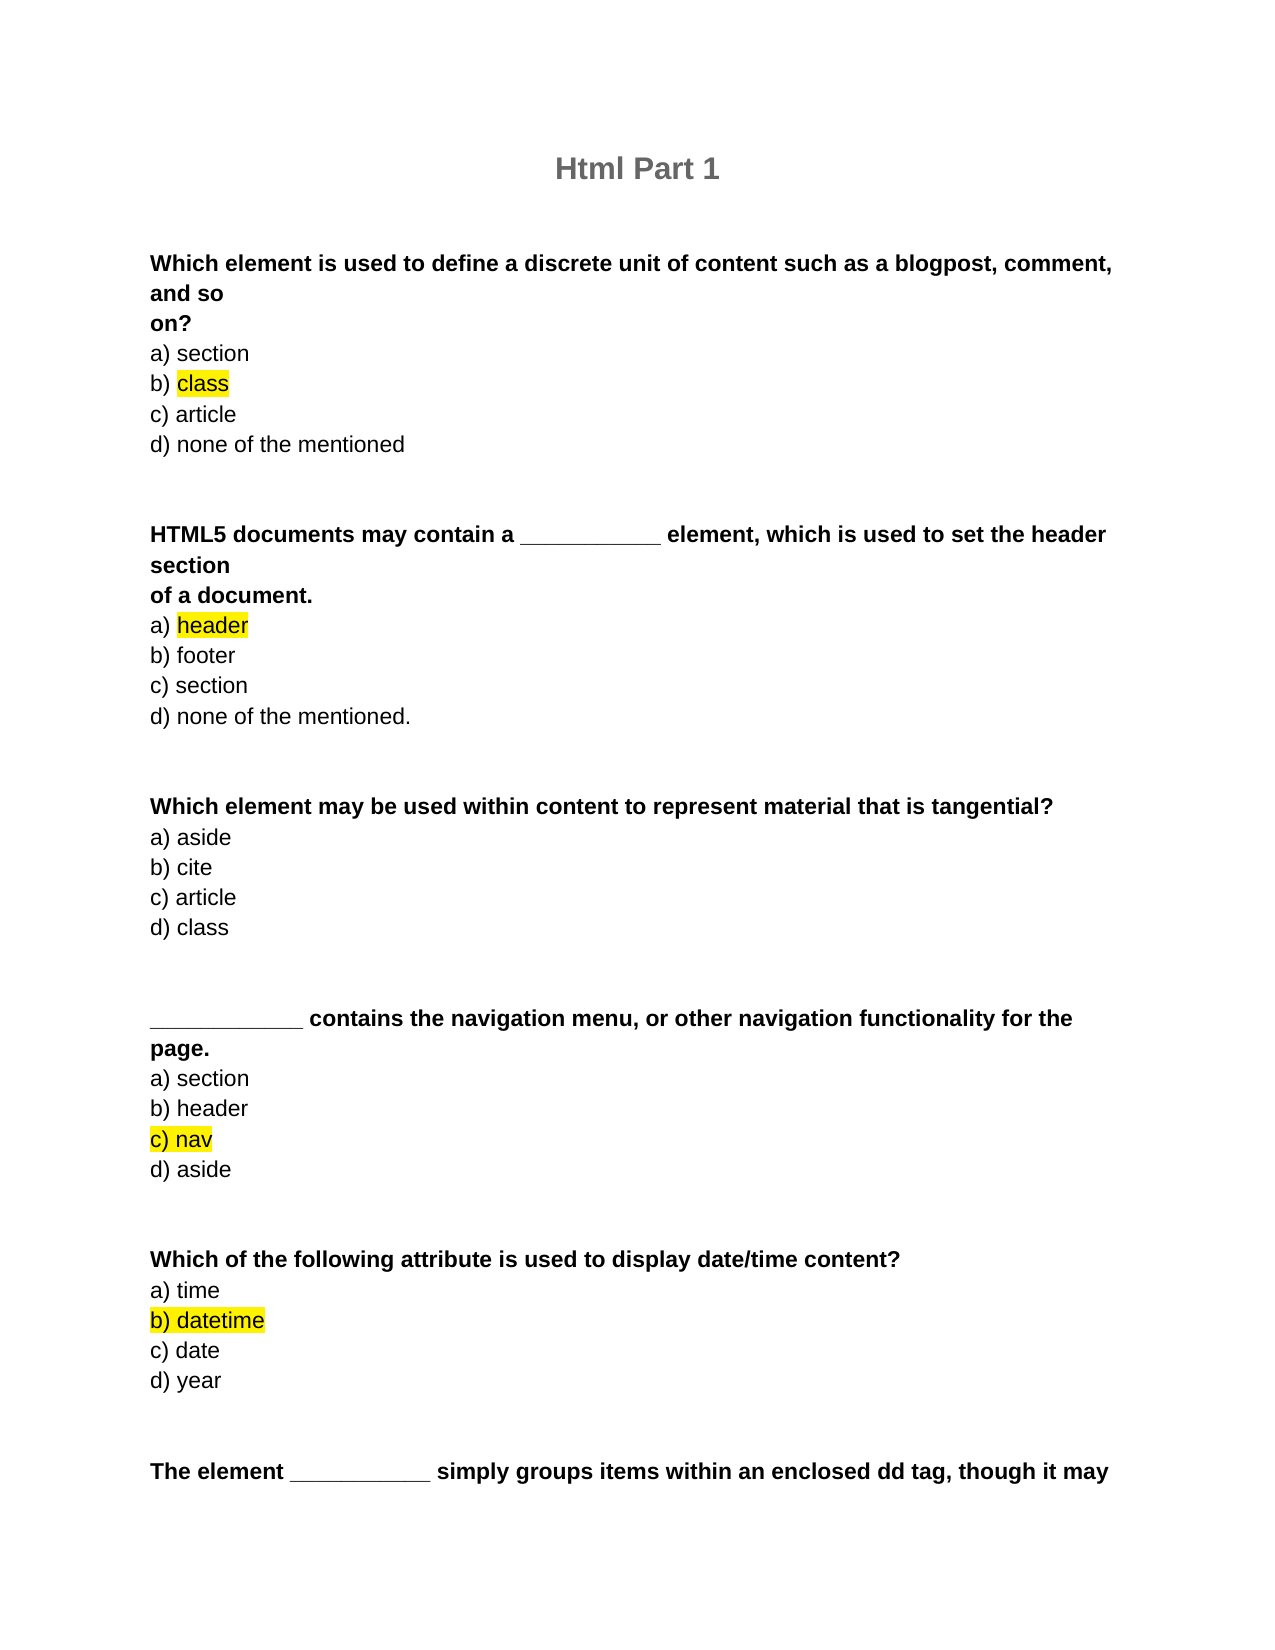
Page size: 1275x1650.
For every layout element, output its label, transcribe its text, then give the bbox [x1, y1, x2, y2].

text The element ___________ simply groups items within an enclosed dd tag, though it may [150, 1458, 1125, 1484]
text d) aside [150, 1156, 1125, 1182]
text on? [150, 310, 1125, 336]
text c) nav [150, 1126, 1125, 1152]
text Which element is used to define a discrete unit of content such as a blogpost, comment, and so [150, 249, 1125, 306]
text b) class [150, 370, 1125, 397]
text b) footer [150, 642, 1125, 668]
text b) header [150, 1095, 1125, 1122]
text HTML5 documents may contain a ___________ element, which is used to set the header section [150, 521, 1125, 578]
text ____________ contains the navigation menu, or other navigation functionality for the page. [150, 1005, 1125, 1061]
text d) none of the mentioned [150, 431, 1125, 457]
text a) section [150, 340, 1125, 366]
text a) time [150, 1277, 1125, 1303]
text a) aside [150, 823, 1125, 850]
text d) none of the mentioned. [150, 703, 1125, 729]
text d) year [150, 1367, 1125, 1393]
text c) article [150, 401, 1125, 427]
text b) datetime [150, 1307, 1125, 1333]
text Which element may be used within content to represent material that is tangential? [150, 793, 1125, 819]
text b) cite [150, 854, 1125, 880]
subtitle Html Part 1 [150, 150, 1125, 186]
text a) header [150, 612, 1125, 638]
text a) section [150, 1065, 1125, 1091]
text Which of the following attribute is used to display date/time content? [150, 1246, 1125, 1273]
text c) article [150, 884, 1125, 910]
text of a document. [150, 582, 1125, 608]
text c) date [150, 1337, 1125, 1363]
text d) class [150, 914, 1125, 940]
text c) section [150, 672, 1125, 699]
